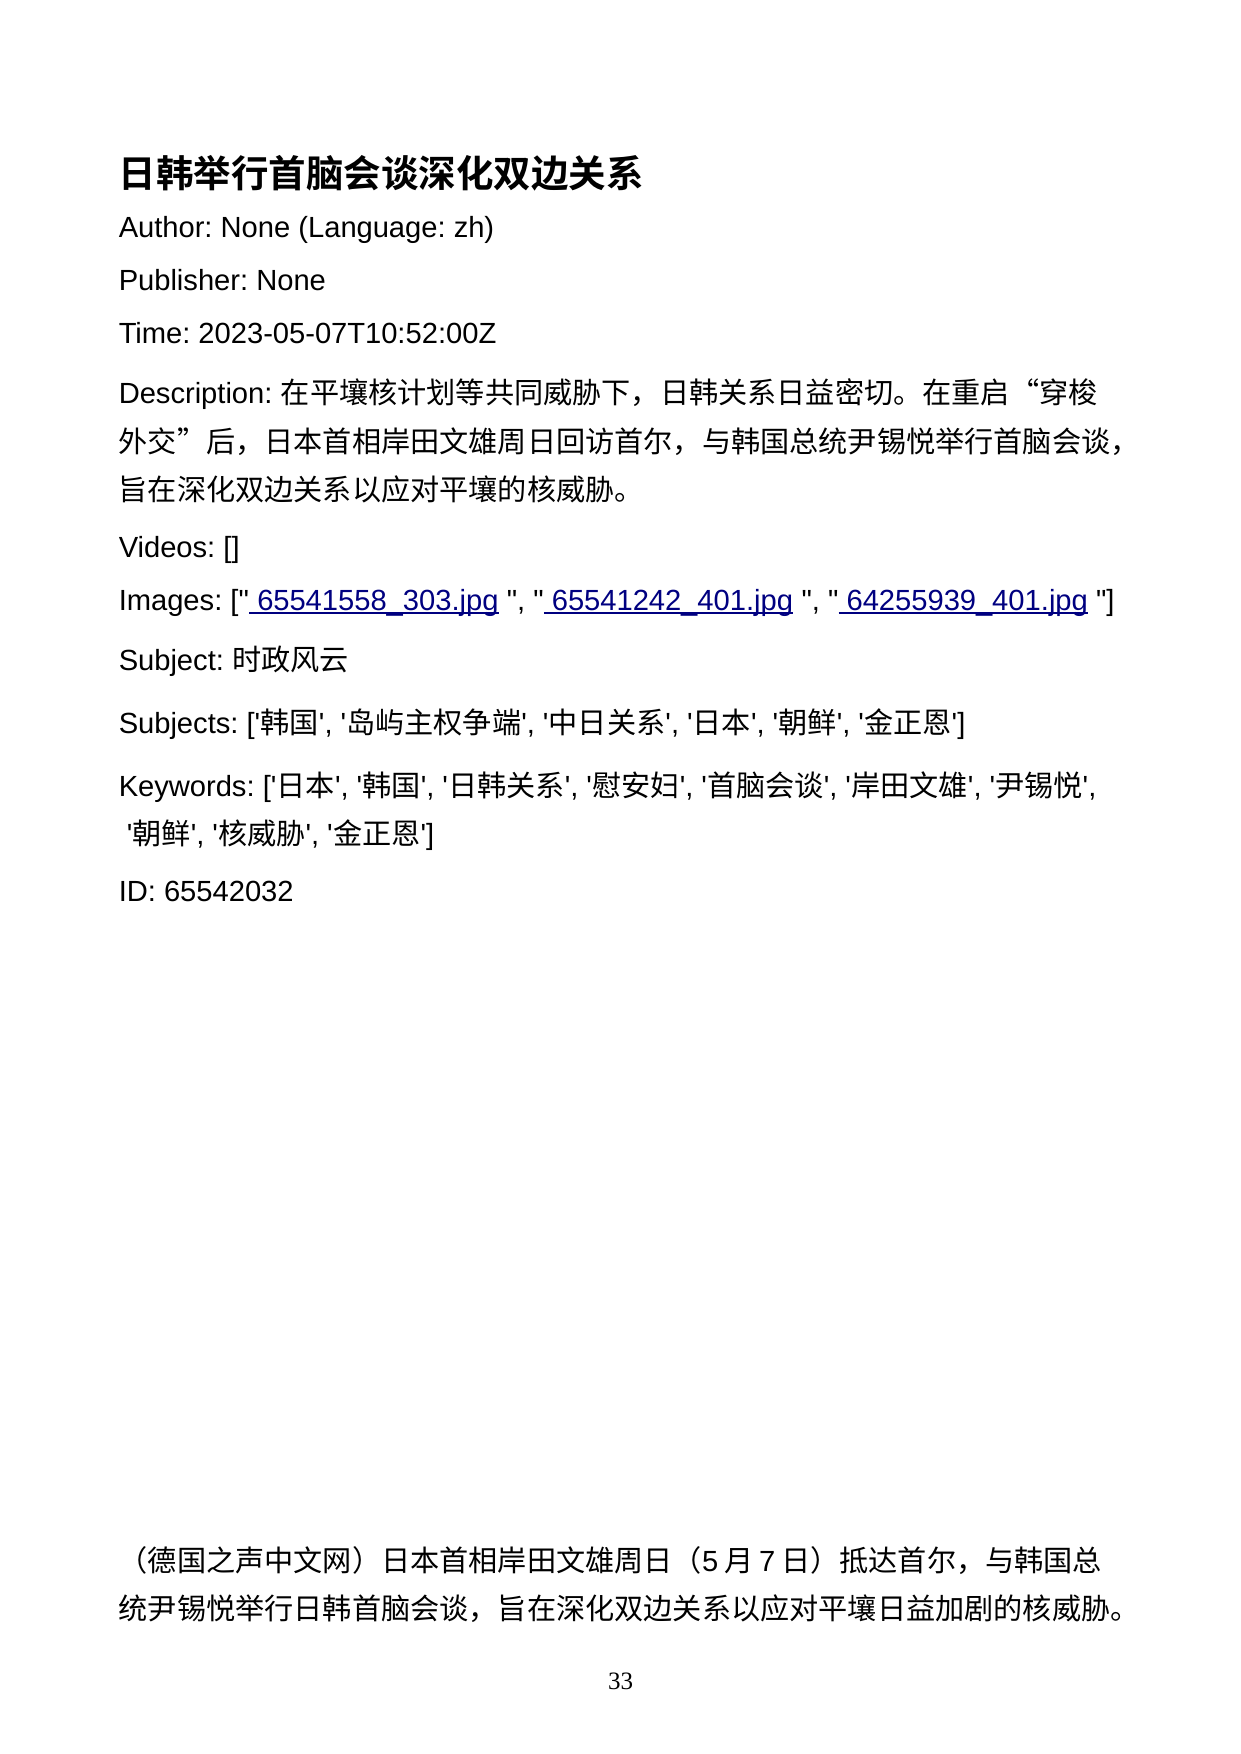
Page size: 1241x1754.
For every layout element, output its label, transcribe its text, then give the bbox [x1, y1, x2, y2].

subtitle 日韩举行首脑会谈深化双边关系 [118, 143, 1122, 198]
text Description: 在平壤核计划等共同威胁下，日韩关系日益密切。在重启“穿梭外交”后，日本首相岸田文雄周日回访首尔，与韩国总统尹锡悦举行首脑会谈，旨在深化双边关系以应对平壤的核威胁。 [118, 370, 1122, 509]
text ID: 65542032 [118, 874, 1122, 908]
text Publisher: None [118, 263, 1122, 297]
text Author: None (Language: zh) [118, 210, 1122, 244]
text （德国之声中文网）日本首相岸田文雄周日（5月7日）抵达首尔，与韩国总统尹锡悦举行日韩首脑会谈，旨在深化双边关系以应对平壤日益加剧的核威胁。 [118, 1537, 1122, 1628]
text Keywords: ['日本', '韩国', '日韩关系', '慰安妇', '首脑会谈', '岸田文雄', '尹锡悦', '朝鲜', '核威胁', '金正恩'] [118, 762, 1122, 853]
text Time: 2023-05-07T10:52:00Z [118, 317, 1122, 350]
text Images: [" 65541558_303.jpg ", " 65541242_401.jpg ", " 64255939_401.jpg "] [118, 583, 1122, 617]
text Subject: 时政风云 [118, 636, 1122, 678]
text Videos: [] [118, 530, 1122, 563]
text Subjects: ['韩国', '岛屿主权争端', '中日关系', '日本', '朝鲜', '金正恩'] [118, 699, 1122, 742]
